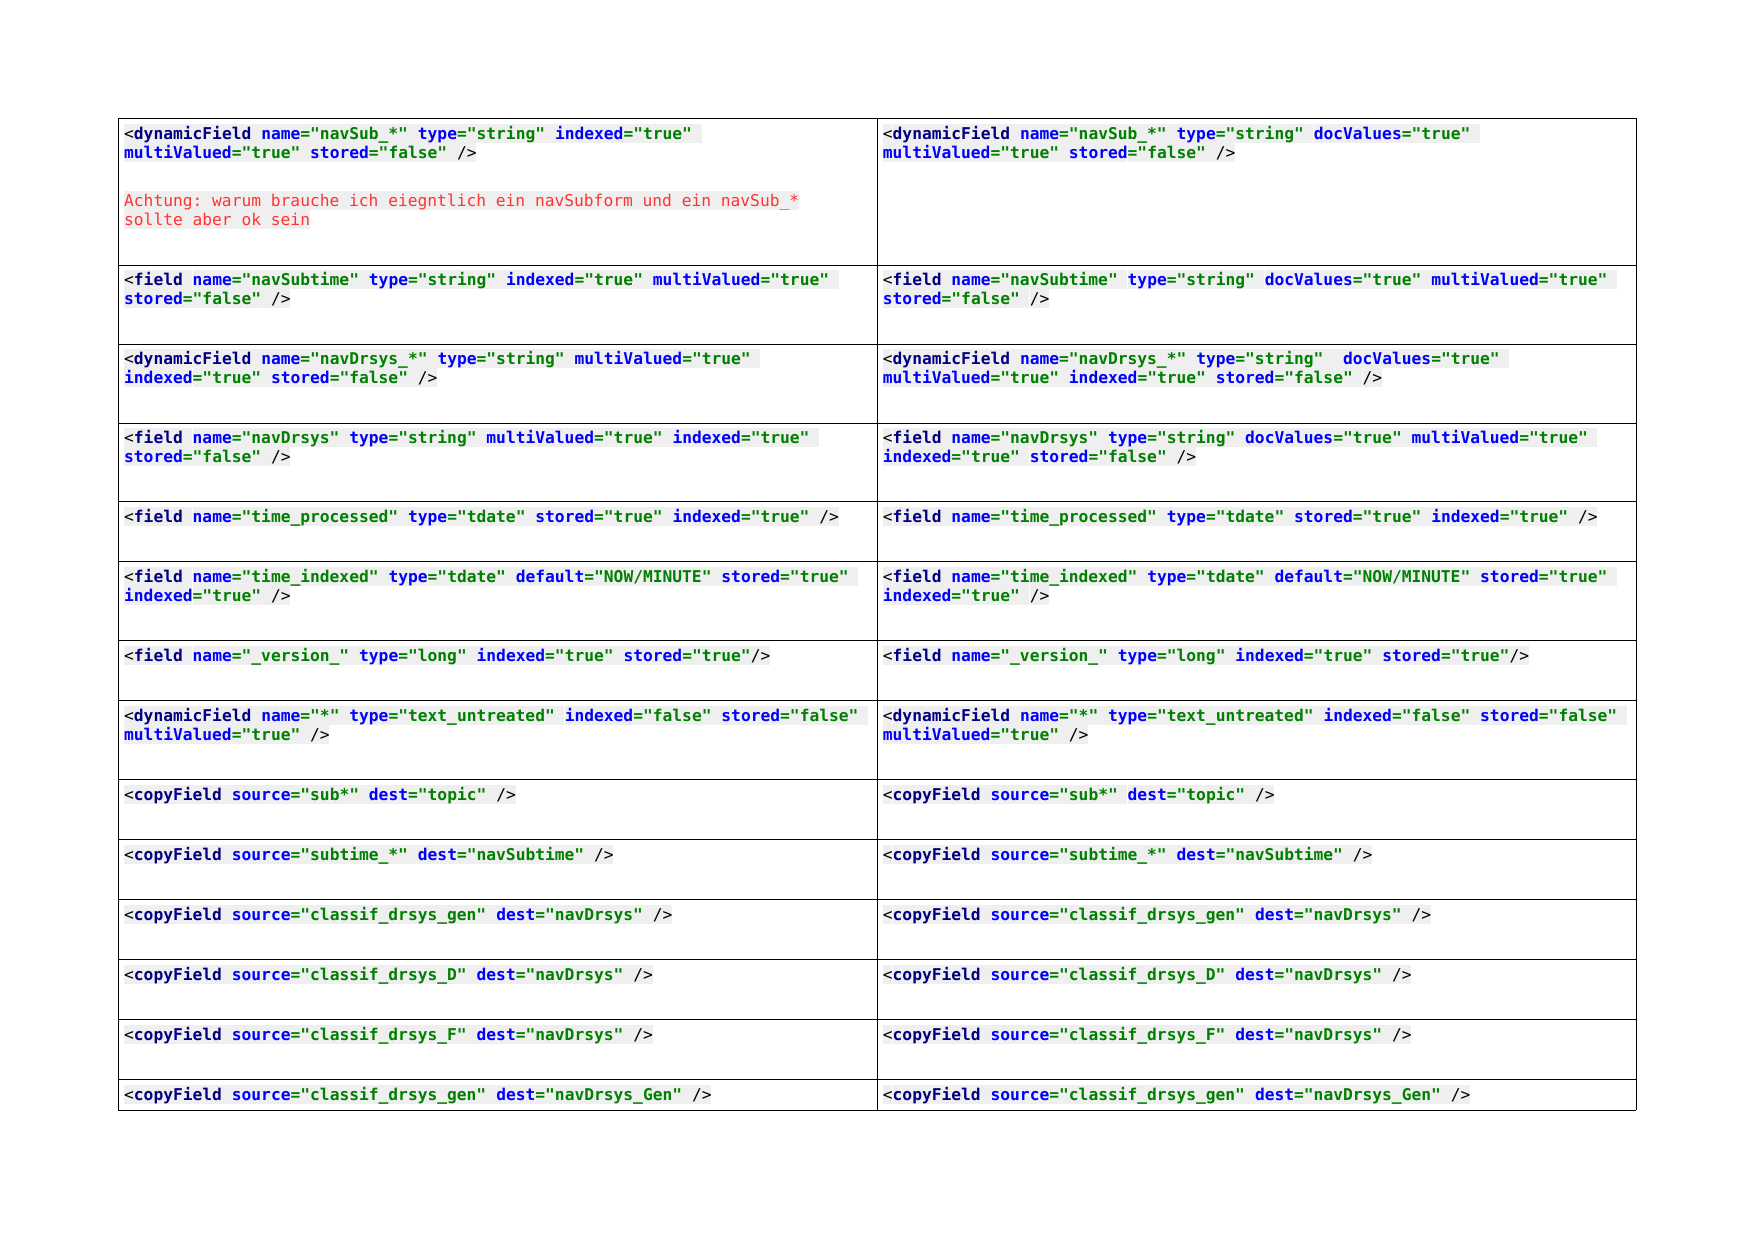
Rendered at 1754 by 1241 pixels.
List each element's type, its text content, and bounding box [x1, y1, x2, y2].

table_cell <dynamicField name="*" type="text_untreated" indexed="false" stored="false" multiValued="true" /> [878, 701, 1636, 779]
table_cell <field name="time_indexed" type="tdate" default="NOW/MINUTE" stored="true" indexed="true" /> [878, 562, 1636, 640]
table_cell <copyField source="classif_drsys_D" dest="navDrsys" /> [878, 960, 1636, 1019]
table_cell <copyField source="sub*" dest="topic" /> [119, 780, 877, 839]
table_cell <dynamicField name="navSub_*" type="string" indexed="true" multiValued="true" stored="false" /> Achtung: warum brauche ich eiegntlich ein navSubform und ein navSub_* sollte aber ok sein [119, 119, 877, 264]
table_cell <field name="navDrsys" type="string" multiValued="true" indexed="true" stored="false" /> [119, 424, 877, 501]
table_cell <field name="_version_" type="long" indexed="true" stored="true"/> [878, 641, 1636, 700]
table_cell <copyField source="classif_drsys_D" dest="navDrsys" /> [119, 960, 877, 1019]
table_cell <field name="time_processed" type="tdate" stored="true" indexed="true" /> [119, 502, 877, 561]
table_cell <field name="_version_" type="long" indexed="true" stored="true"/> [119, 641, 877, 700]
table_cell <copyField source="sub*" dest="topic" /> [878, 780, 1636, 839]
table_cell <field name="navDrsys" type="string" docValues="true" multiValued="true" indexed="true" stored="false" /> [878, 424, 1636, 501]
table_cell <copyField source="classif_drsys_gen" dest="navDrsys" /> [878, 900, 1636, 959]
table_cell <copyField source="classif_drsys_gen" dest="navDrsys" /> [119, 900, 877, 959]
table_cell <copyField source="subtime_*" dest="navSubtime" /> [119, 840, 877, 899]
table_cell <dynamicField name="navSub_*" type="string" docValues="true" multiValued="true" stored="false" /> [878, 119, 1636, 264]
table_cell <field name="navSubtime" type="string" indexed="true" multiValued="true" stored="false" /> [119, 266, 877, 343]
table_cell <field name="navSubtime" type="string" docValues="true" multiValued="true" stored="false" /> [878, 266, 1636, 343]
table_cell <field name="time_processed" type="tdate" stored="true" indexed="true" /> [878, 502, 1636, 561]
table_cell <copyField source="subtime_*" dest="navSubtime" /> [878, 840, 1636, 899]
table_cell <dynamicField name="navDrsys_*" type="string" docValues="true" multiValued="true" indexed="true" stored="false" /> [878, 345, 1636, 422]
table_cell <copyField source="classif_drsys_F" dest="navDrsys" /> [878, 1020, 1636, 1079]
table_cell <copyField source="classif_drsys_F" dest="navDrsys" /> [119, 1020, 877, 1079]
table_cell <field name="time_indexed" type="tdate" default="NOW/MINUTE" stored="true" indexed="true" /> [119, 562, 877, 640]
table_cell <copyField source="classif_drsys_gen" dest="navDrsys_Gen" /> [119, 1080, 877, 1110]
table_cell <copyField source="classif_drsys_gen" dest="navDrsys_Gen" /> [878, 1080, 1636, 1110]
table_cell <dynamicField name="*" type="text_untreated" indexed="false" stored="false" multiValued="true" /> [119, 701, 877, 779]
table_cell <dynamicField name="navDrsys_*" type="string" multiValued="true" indexed="true" stored="false" /> [119, 345, 877, 422]
